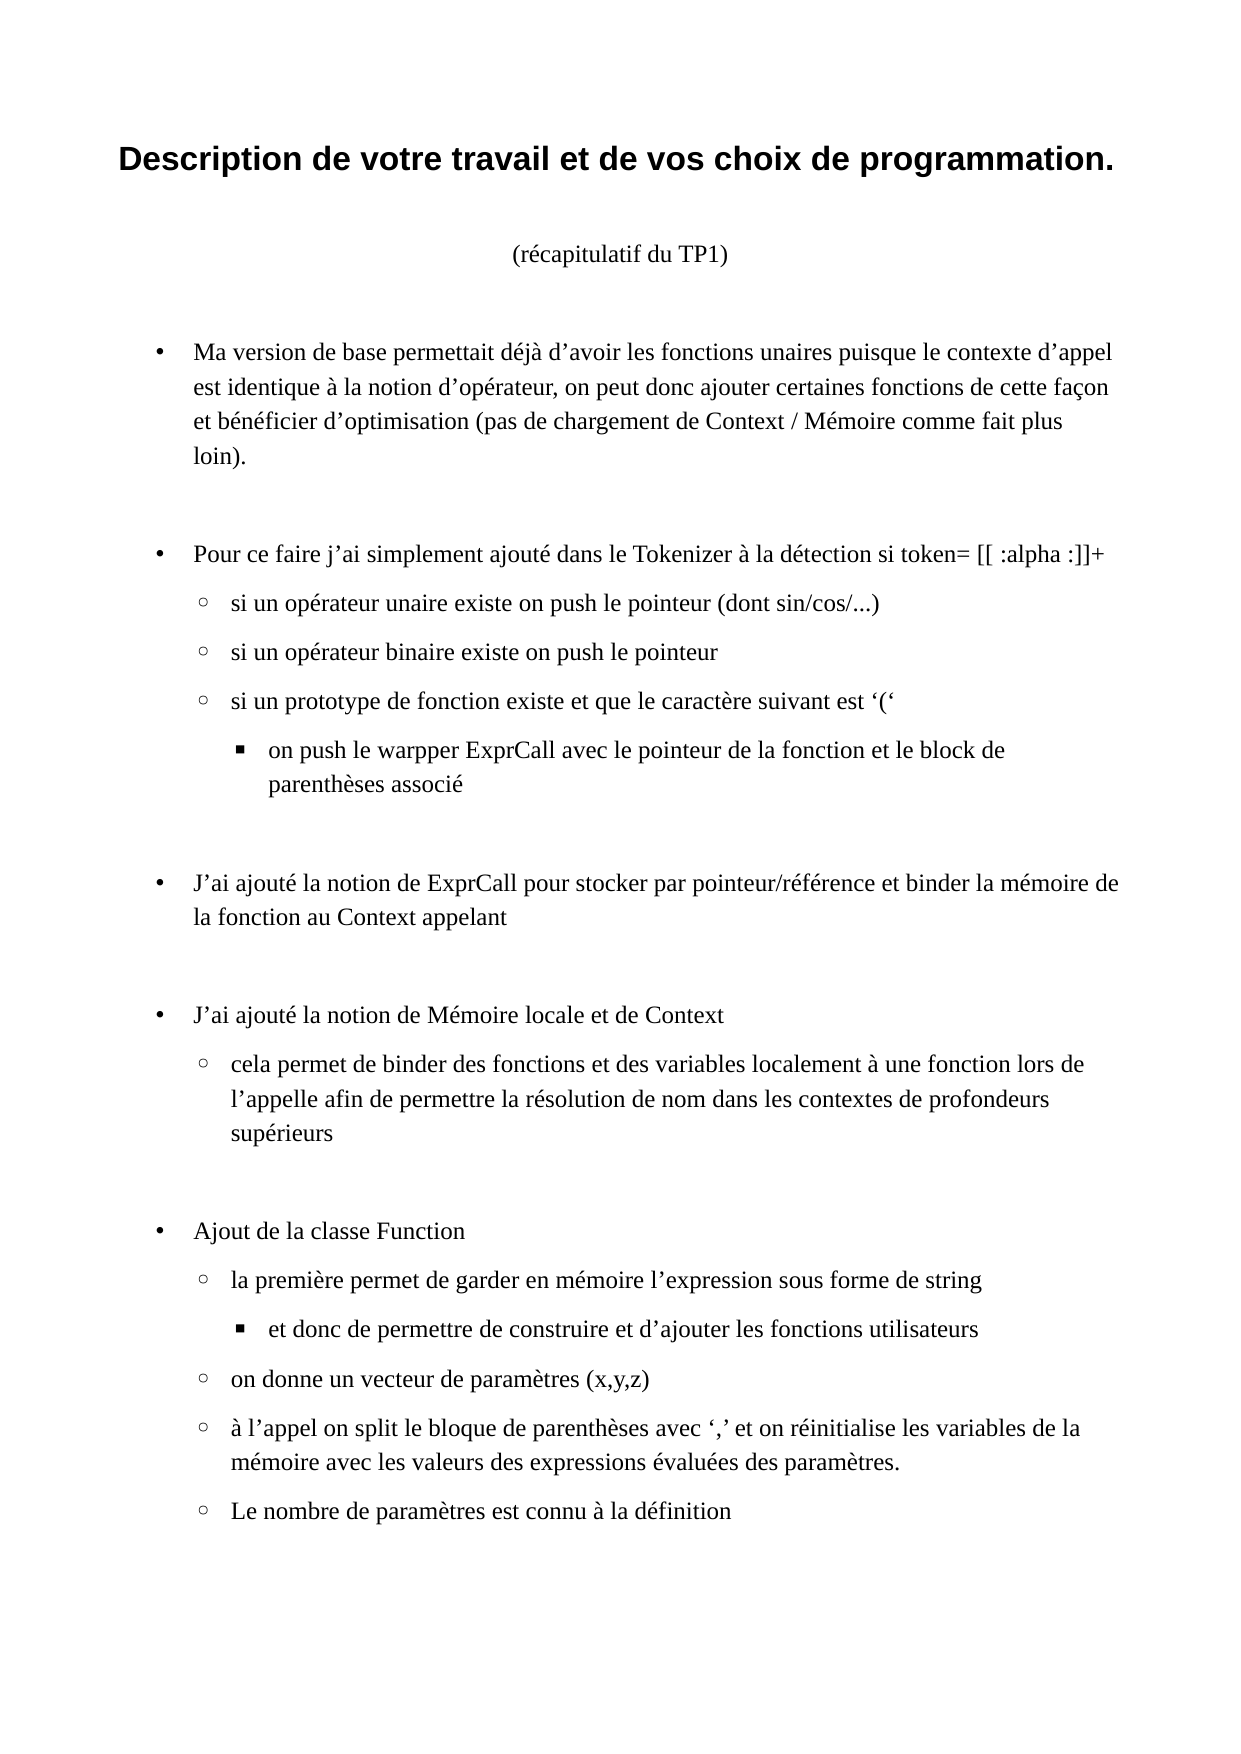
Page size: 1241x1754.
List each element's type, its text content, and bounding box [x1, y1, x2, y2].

subtitle Description de votre travail et de vos choix de programmation. [118, 139, 1122, 178]
list si un opérateur binaire existe on push le pointeur [193, 637, 1122, 666]
list et donc de permettre de construire et d’ajouter les fonctions utilisateurs [231, 1314, 1122, 1343]
list J’ai ajouté la notion de Mémoire locale et de Context [156, 1000, 1122, 1029]
list si un prototype de fonction existe et que le caractère suivant est ‘(‘ [193, 686, 1122, 715]
list Pour ce faire j’ai simplement ajouté dans le Tokenizer à la détection si token= [[ :alpha :]]+ [156, 539, 1122, 568]
list on push le warpper ExprCall avec le pointeur de la fonction et le block de parenthèses associé [231, 735, 1122, 798]
list la première permet de garder en mémoire l’expression sous forme de string [193, 1266, 1122, 1294]
list Le nombre de paramètres est connu à la définition [193, 1496, 1122, 1525]
list cela permet de binder des fonctions et des variables localement à une fonction lors de l’appelle afin de permettre la résolution de nom dans les contextes de profondeurs supérieurs [193, 1049, 1122, 1147]
list Ma version de base permettait déjà d’avoir les fonctions unaires puisque le contexte d’appel est identique à la notion d’opérateur, on peut donc ajouter certaines fonctions de cette façon et bénéficier d’optimisation (pas de chargement de Context / Mémoire comme fait plus loin). [156, 337, 1122, 469]
list à l’appel on split le bloque de parenthèses avec ‘,’ et on réinitialise les variables de la mémoire avec les valeurs des expressions évaluées des paramètres. [193, 1413, 1122, 1476]
text (récapitulatif du TP1) [118, 239, 1122, 268]
list J’ai ajouté la notion de ExprCall pour stocker par pointeur/référence et binder la mémoire de la fonction au Context appelant [156, 868, 1122, 931]
list si un opérateur unaire existe on push le pointeur (dont sin/cos/...) [193, 588, 1122, 617]
list on donne un vecteur de paramètres (x,y,z) [193, 1364, 1122, 1392]
list Ajout de la classe Function [156, 1216, 1122, 1245]
